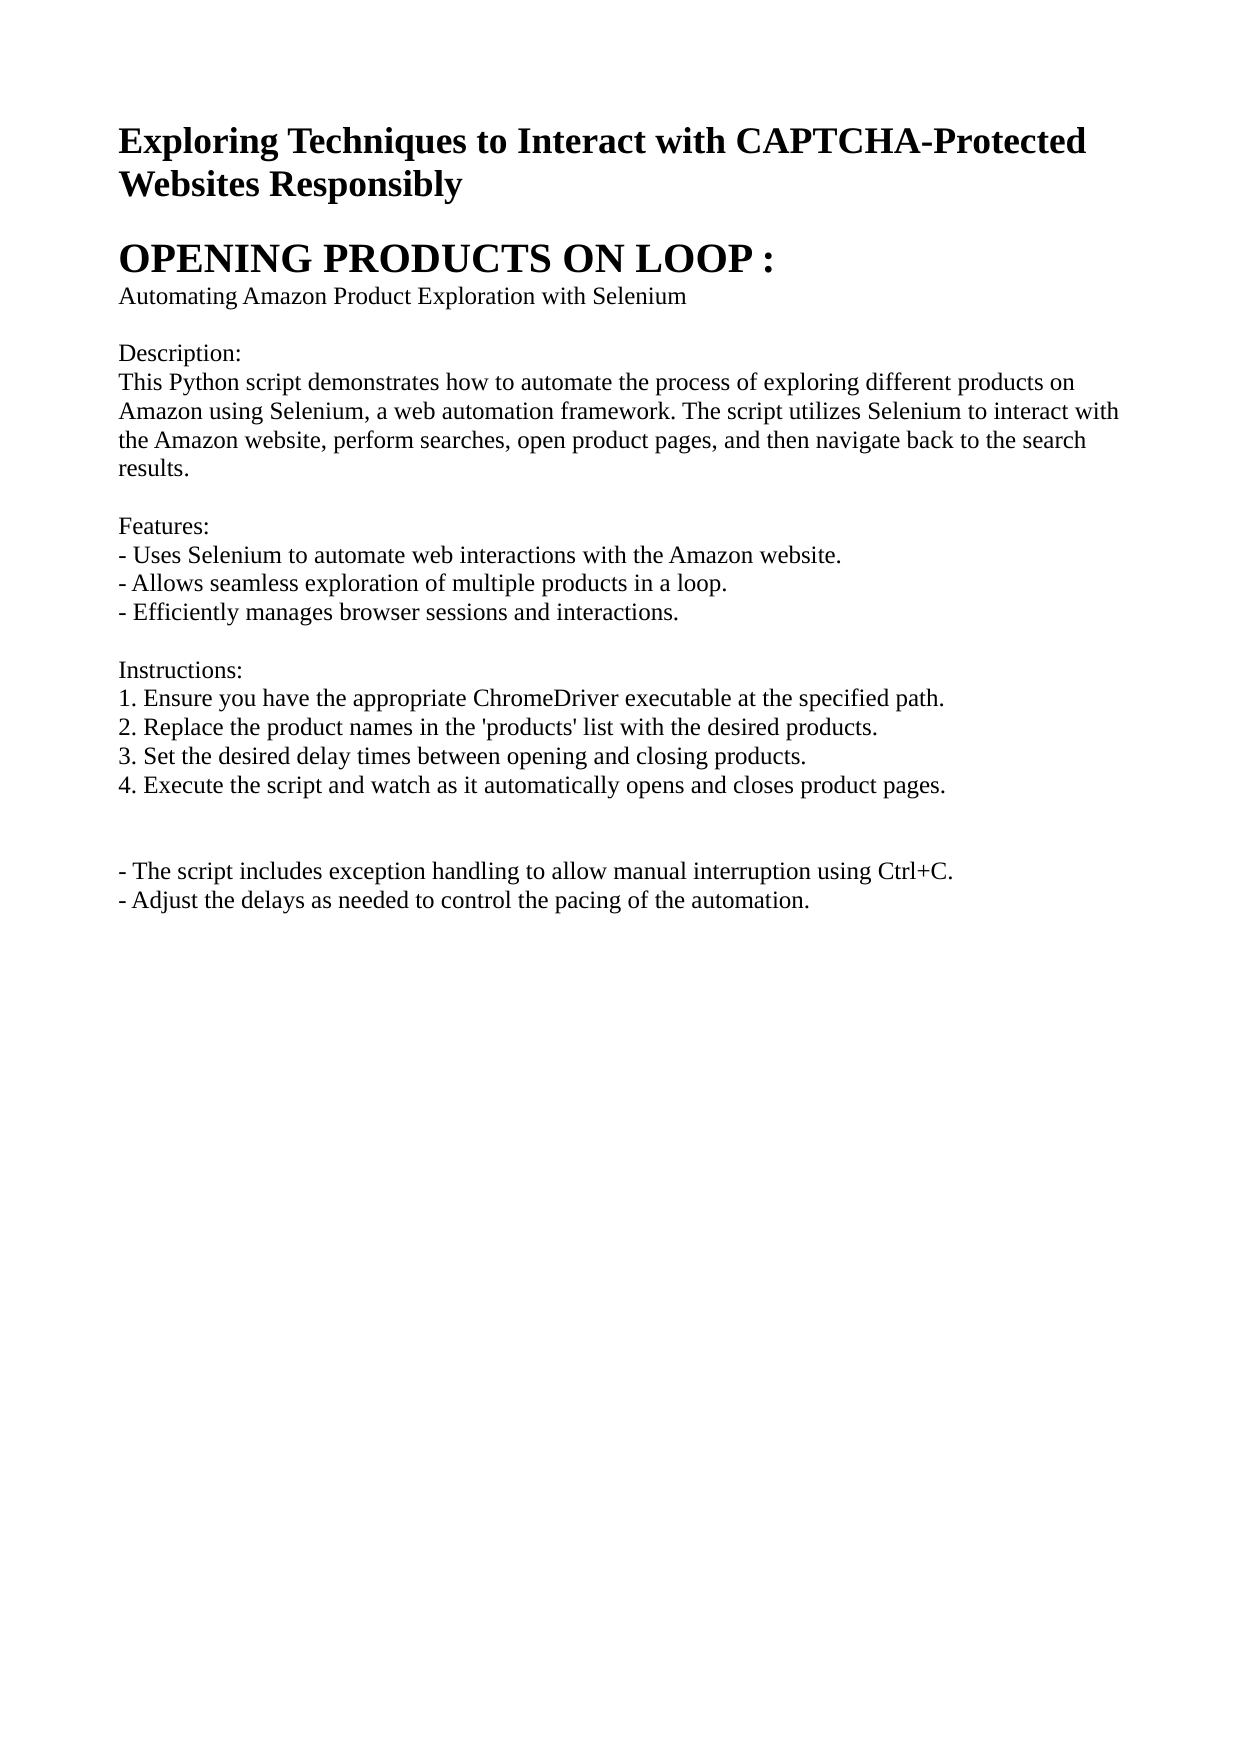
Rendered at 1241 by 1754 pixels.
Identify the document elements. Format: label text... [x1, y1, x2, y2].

text - Efficiently manages browser sessions and interactions. [118, 597, 1122, 626]
text 1. Ensure you have the appropriate ChromeDriver executable at the specified path. [118, 683, 1122, 712]
text Description: [118, 338, 1122, 367]
text - Allows seamless exploration of multiple products in a loop. [118, 568, 1122, 597]
text OPENING PRODUCTS ON LOOP : [118, 233, 1122, 281]
text Instructions: [118, 655, 1122, 683]
text - The script includes exception handling to allow manual interruption using Ctrl+C. [118, 856, 1122, 885]
text Features: [118, 511, 1122, 540]
text Automating Amazon Product Exploration with Selenium [118, 281, 1122, 310]
text - Uses Selenium to automate web interactions with the Amazon website. [118, 540, 1122, 568]
text This Python script demonstrates how to automate the process of exploring different products on Amazon using Selenium, a web automation framework. The script utilizes Selenium to interact with the Amazon website, perform searches, open product pages, and then navigate back to the search results. [118, 367, 1122, 482]
text 4. Execute the script and watch as it automatically opens and closes product pages. [118, 770, 1122, 798]
text Exploring Techniques to Interact with CAPTCHA-Protected Websites Responsibly [118, 118, 1122, 204]
text 3. Set the desired delay times between opening and closing products. [118, 741, 1122, 770]
text 2. Replace the product names in the 'products' list with the desired products. [118, 712, 1122, 741]
text - Adjust the delays as needed to control the pacing of the automation. [118, 885, 1122, 913]
